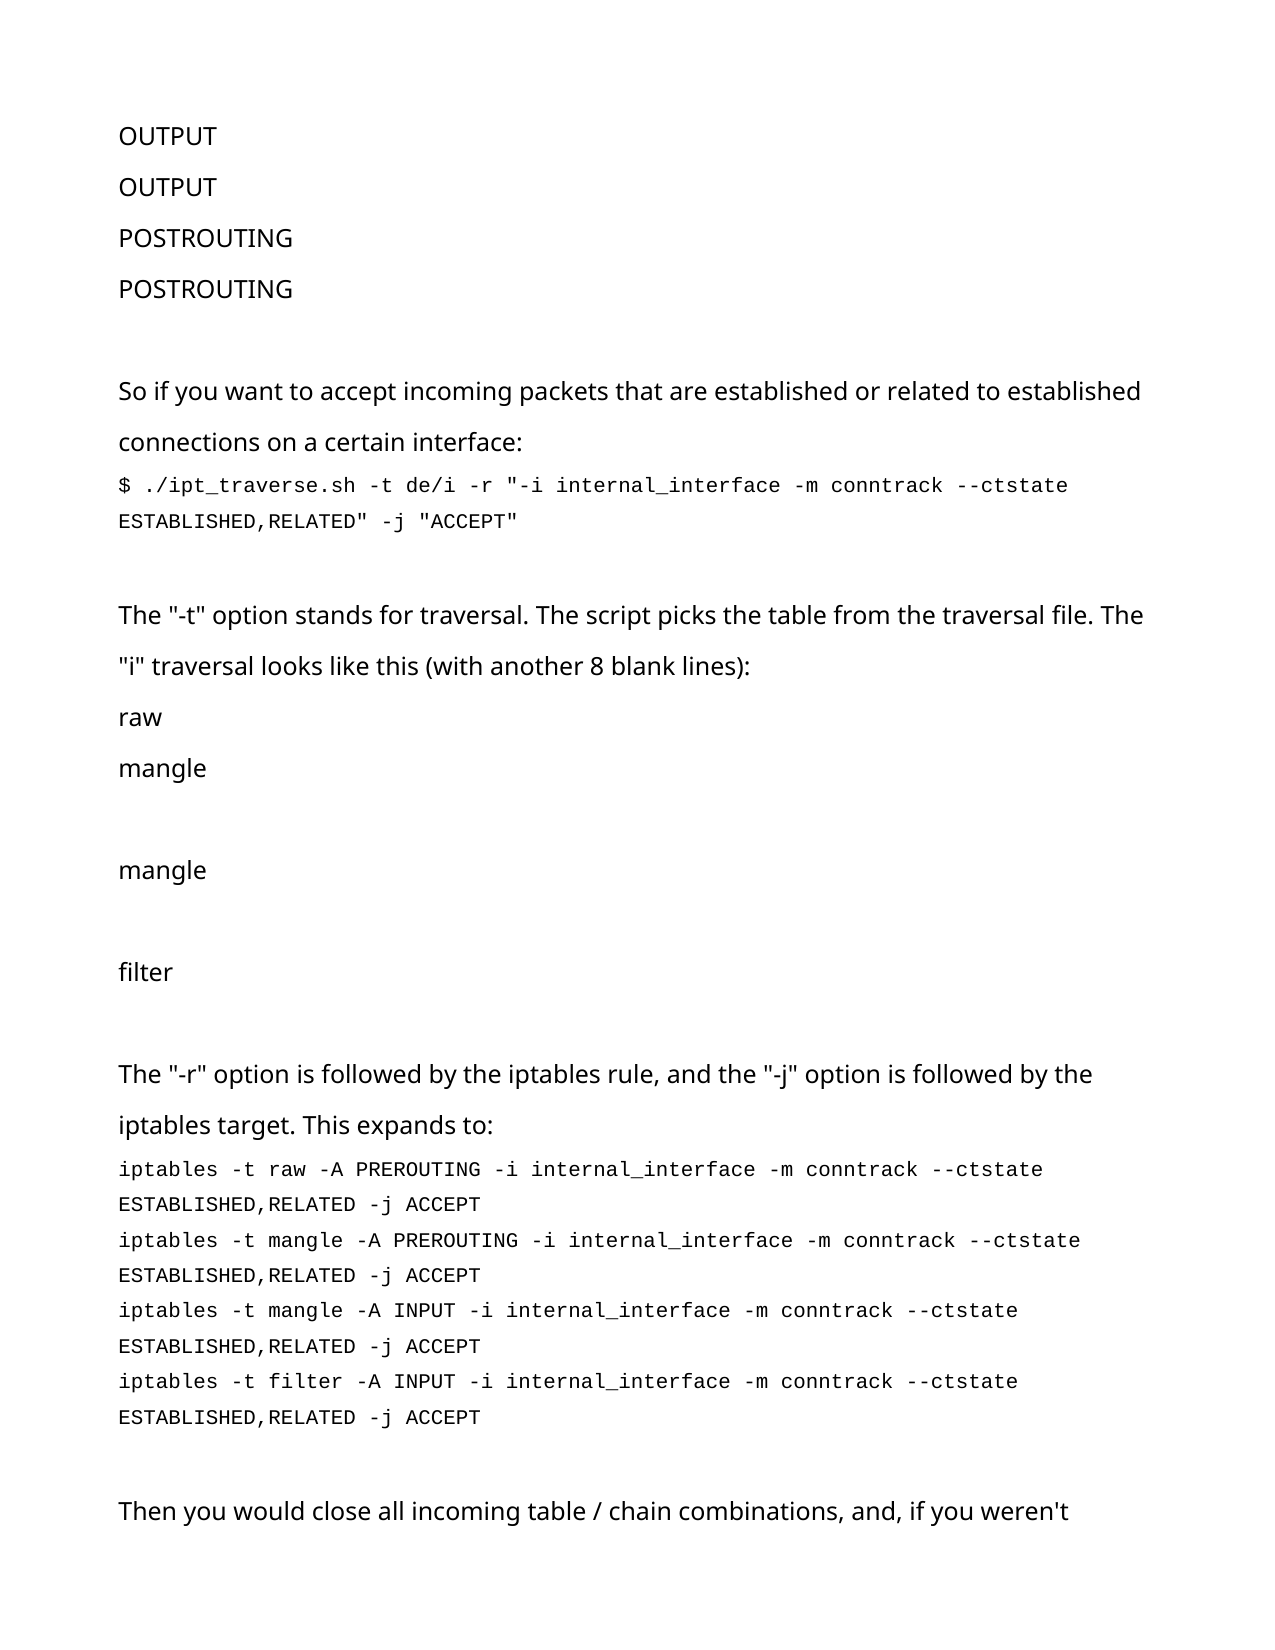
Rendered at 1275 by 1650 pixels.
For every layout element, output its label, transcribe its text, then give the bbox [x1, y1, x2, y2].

text iptables -t mangle -A PREROUTING -i internal_interface -m conntrack --ctstate ESTABLISHED,RELATED -j ACCEPT [118, 1229, 1157, 1289]
text So if you want to accept incoming packets that are established or related to established connections on a certain interface: [118, 373, 1157, 458]
text iptables -t mangle -A INPUT -i internal_interface -m conntrack --ctstate ESTABLISHED,RELATED -j ACCEPT [118, 1300, 1157, 1359]
text OUTPUT [118, 169, 1157, 203]
text The "-t" option stands for traversal. The script picks the table from the traversal file. The "i" traversal looks like this (with another 8 blank lines): [118, 597, 1157, 682]
text Then you would close all incoming table / chain combinations, and, if you weren't [118, 1493, 1157, 1527]
text POSTROUTING [118, 220, 1157, 254]
text mangle [118, 750, 1157, 784]
text POSTROUTING [118, 271, 1157, 305]
text OUTPUT [118, 118, 1157, 152]
text filter [118, 954, 1157, 989]
text iptables -t raw -A PREROUTING -i internal_interface -m conntrack --ctstate ESTABLISHED,RELATED -j ACCEPT [118, 1159, 1157, 1218]
text mangle [118, 852, 1157, 887]
text raw [118, 699, 1157, 733]
text iptables -t filter -A INPUT -i internal_interface -m conntrack --ctstate ESTABLISHED,RELATED -j ACCEPT [118, 1371, 1157, 1430]
text The "-r" option is followed by the iptables rule, and the "-j" option is followed by the iptables target. This expands to: [118, 1057, 1157, 1142]
text $ ./ipt_traverse.sh -t de/i -r "-i internal_interface -m conntrack --ctstate ESTABLISHED,RELATED" -j "ACCEPT" [118, 475, 1157, 534]
